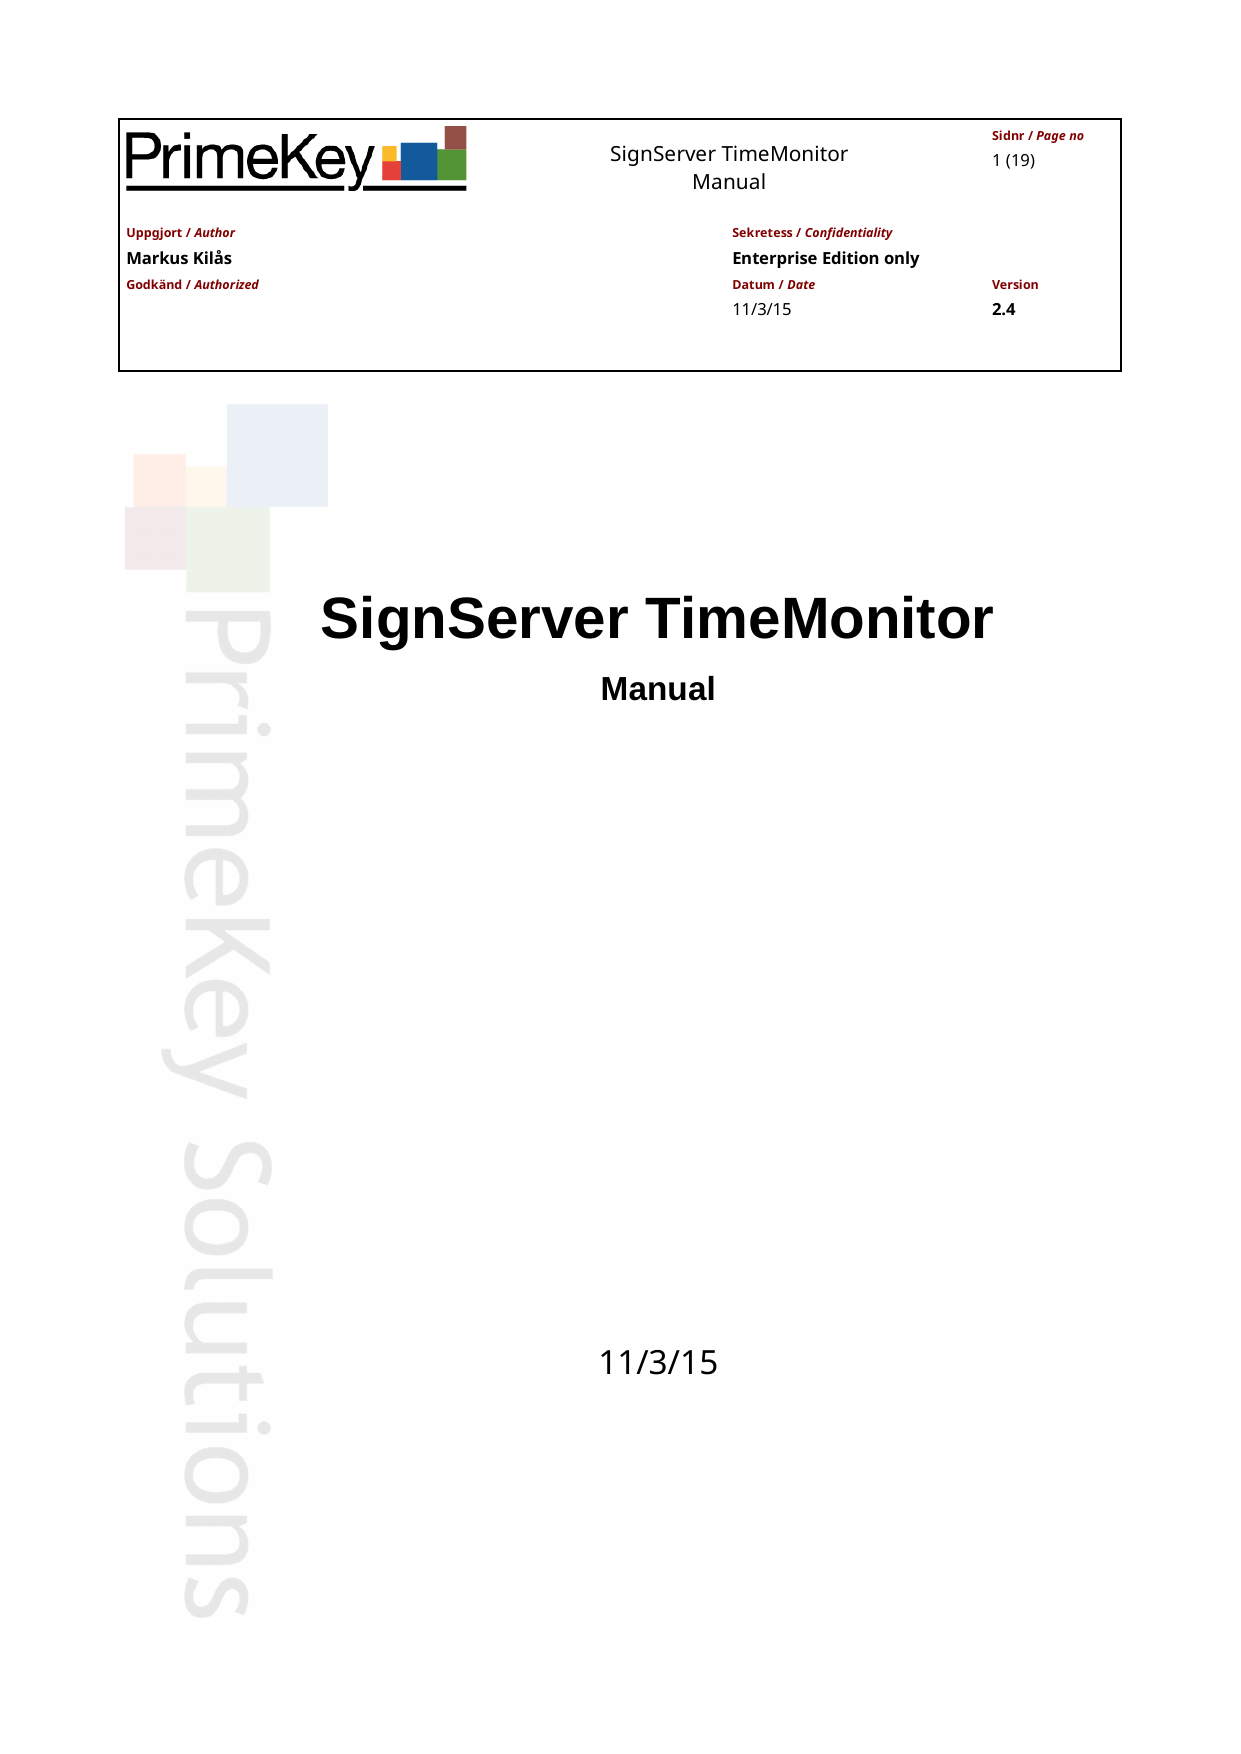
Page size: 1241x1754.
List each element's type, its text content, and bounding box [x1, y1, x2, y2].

title SignServer TimeMonitor Manual [330, 589, 1122, 897]
title 11/3/15 [330, 1134, 1122, 1384]
picture [124, 403, 329, 1618]
picture [126, 126, 467, 191]
